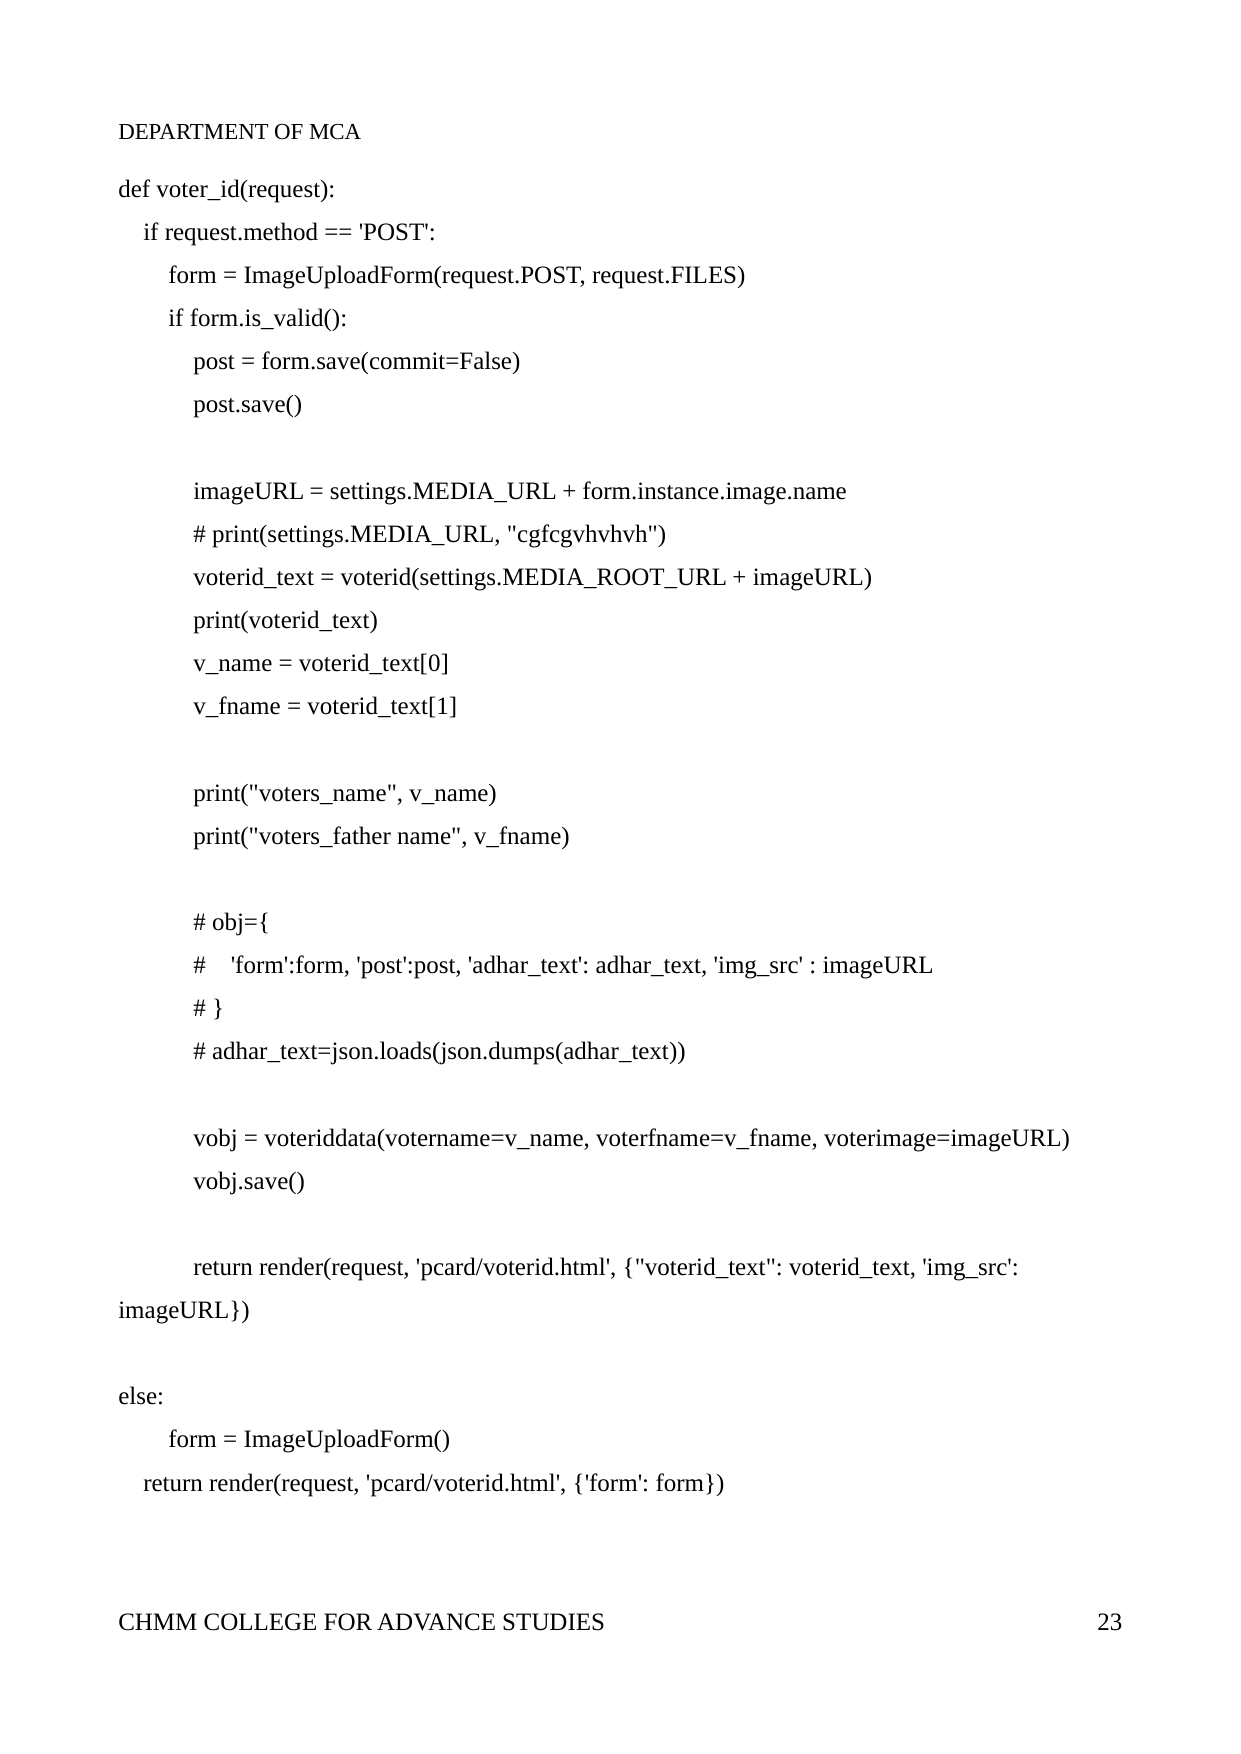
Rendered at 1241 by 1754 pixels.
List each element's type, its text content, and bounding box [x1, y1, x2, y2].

text def voter_id(request): [118, 174, 1122, 203]
text imageURL = settings.MEDIA_URL + form.instance.image.name [118, 476, 1122, 504]
text # obj={ [118, 907, 1122, 936]
text post.save() [118, 389, 1122, 418]
text v_name = voterid_text[0] [118, 648, 1122, 677]
text if form.is_valid(): [118, 303, 1122, 332]
text vobj = voteriddata(votername=v_name, voterfname=v_fname, voterimage=imageURL) [118, 1123, 1122, 1151]
text return render(request, 'pcard/voterid.html', {'form': form}) [118, 1468, 1122, 1496]
text else: [118, 1381, 1122, 1410]
text # adhar_text=json.loads(json.dumps(adhar_text)) [118, 1036, 1122, 1065]
text print(voterid_text) [118, 605, 1122, 634]
text v_fname = voterid_text[1] [118, 691, 1122, 720]
text print("voters_father name", v_fname) [118, 821, 1122, 849]
text post = form.save(commit=False) [118, 346, 1122, 375]
text if request.method == 'POST': [118, 217, 1122, 246]
text print("voters_name", v_name) [118, 778, 1122, 806]
text voterid_text = voterid(settings.MEDIA_ROOT_URL + imageURL) [118, 562, 1122, 591]
text form = ImageUploadForm() [118, 1424, 1122, 1453]
text # 'form':form, 'post':post, 'adhar_text': adhar_text, 'img_src' : imageURL [118, 950, 1122, 979]
text # print(settings.MEDIA_URL, "cgfcgvhvhvh") [118, 519, 1122, 548]
text return render(request, 'pcard/voterid.html', {"voterid_text": voterid_text, 'img_src': imageURL}) [118, 1252, 1122, 1324]
text # } [118, 993, 1122, 1022]
text form = ImageUploadForm(request.POST, request.FILES) [118, 260, 1122, 289]
text vobj.save() [118, 1166, 1122, 1194]
